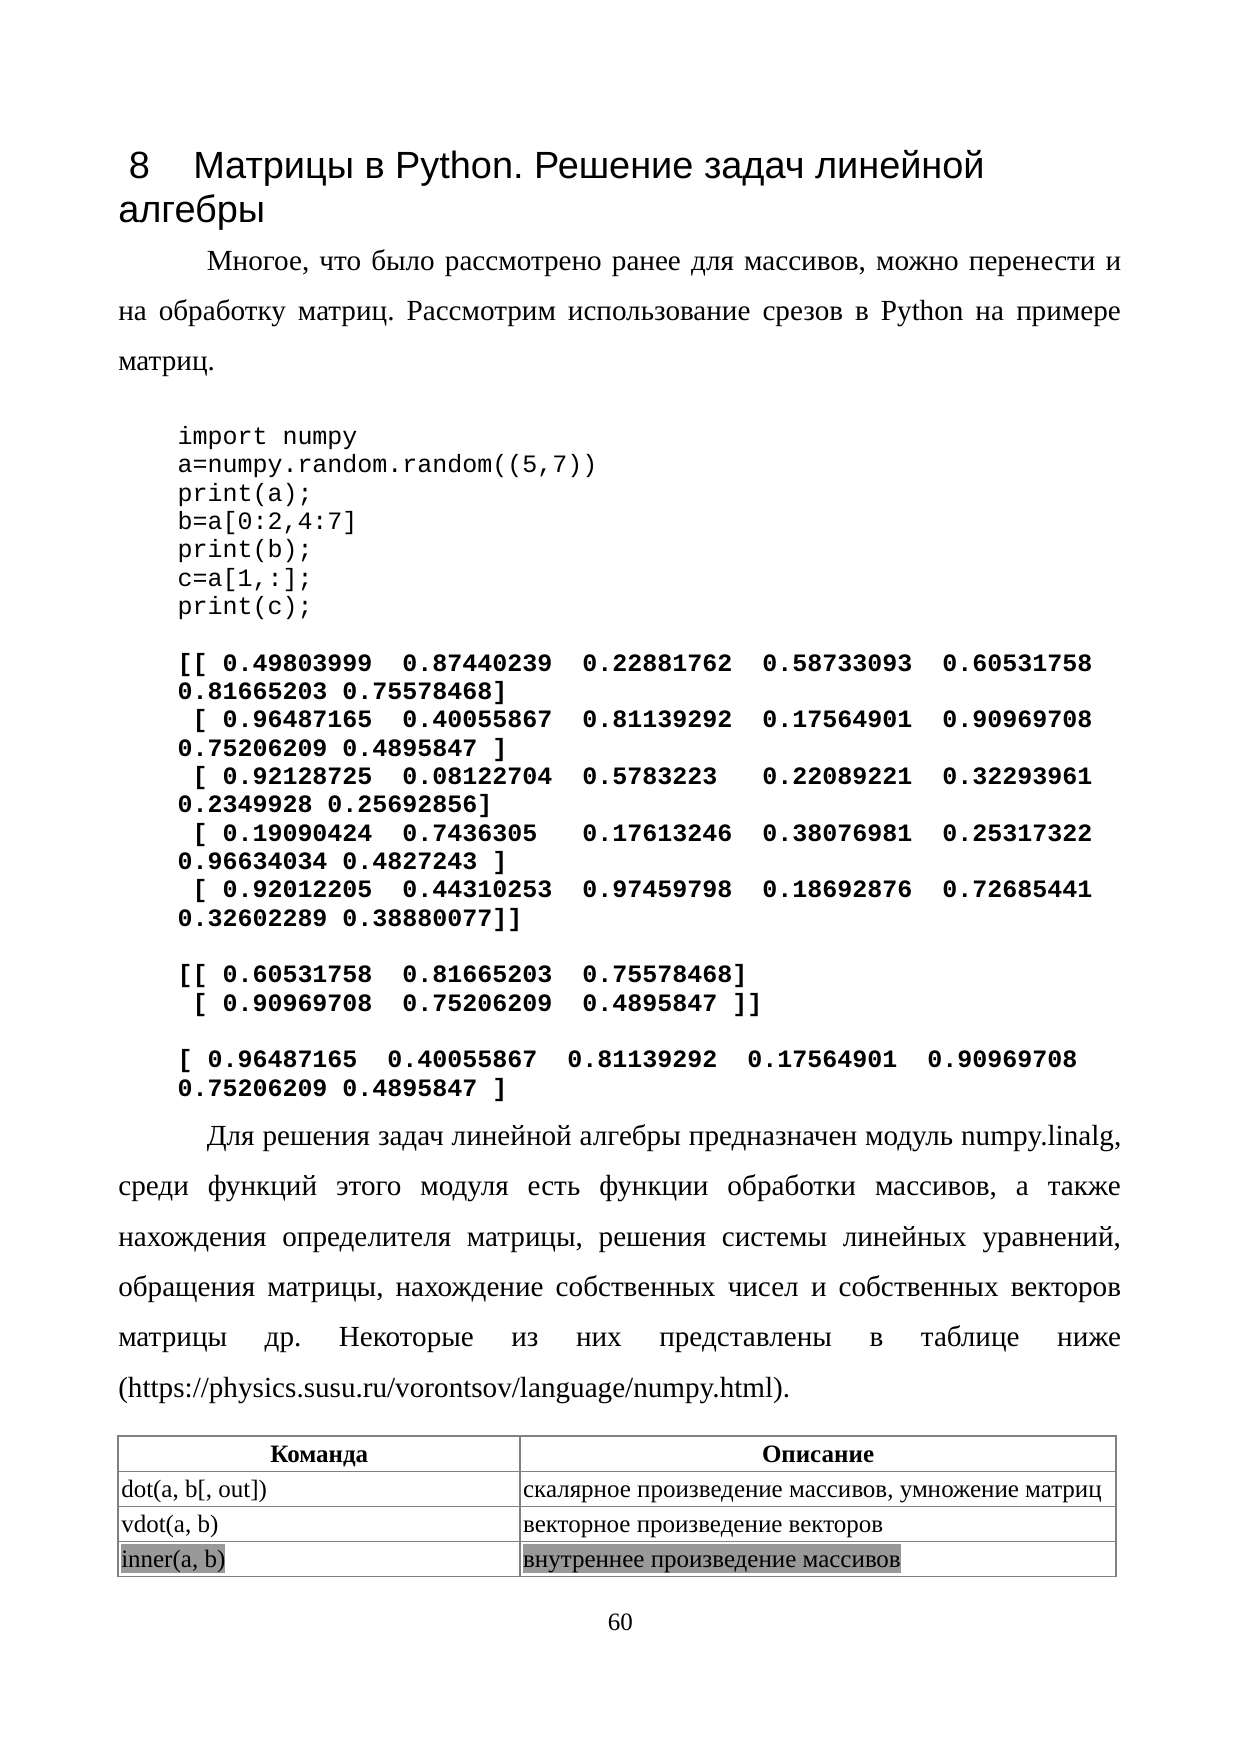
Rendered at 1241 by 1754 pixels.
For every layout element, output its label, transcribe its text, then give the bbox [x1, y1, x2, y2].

table_cell vdot(a, b) [119, 1507, 519, 1541]
table_cell внутреннее произведение массивов [521, 1542, 1115, 1576]
text [ 0.92128725 0.08122704 0.5783223 0.22089221 0.32293961 0.2349928 0.25692856] [177, 763, 1122, 820]
text Многое, что было рассмотрено ранее для массивов, можно перенести и на обработку матриц. Рассмотрим использование срезов в Python на примере матриц. [118, 243, 1122, 377]
text [ 0.92012205 0.44310253 0.97459798 0.18692876 0.72685441 0.32602289 0.38880077]] [177, 877, 1122, 933]
table_cell inner(a, b) [119, 1542, 519, 1576]
table_cell dot(a, b[, out]) [119, 1472, 519, 1506]
subtitle Матрицы в Python. Решение задач линейной алгебры [118, 143, 1122, 230]
table_cell векторное произведение векторов [521, 1507, 1115, 1541]
text [ 0.96487165 0.40055867 0.81139292 0.17564901 0.90969708 0.75206209 0.4895847 ] [177, 1047, 1122, 1103]
text [[ 0.60531758 0.81665203 0.75578468] [177, 962, 1122, 990]
table_header Команда [119, 1437, 519, 1471]
text Для решения задач линейной алгебры предназначен модуль numpy.linalg, среди функций этого модуля есть функции обработки массивов, а также нахождения определителя матрицы, решения системы линейных уравнений, обращения матрицы, нахождение собственных чисел и собственных векторов матрицы др. Некоторые из них представлены в таблице ниже (https://physics.susu.ru/vorontsov/language/numpy.html). [118, 1118, 1122, 1403]
text [ 0.90969708 0.75206209 0.4895847 ]] [177, 990, 1122, 1018]
table_cell скалярное произведение массивов, умножение матриц [521, 1472, 1115, 1506]
text [[ 0.49803999 0.87440239 0.22881762 0.58733093 0.60531758 0.81665203 0.75578468] [177, 650, 1122, 707]
text b=a[0:2,4:7] [177, 508, 1122, 537]
text [ 0.19090424 0.7436305 0.17613246 0.38076981 0.25317322 0.96634034 0.4827243 ] [177, 820, 1122, 877]
text a=numpy.random.random((5,7)) [177, 452, 1122, 480]
text c=a[1,:]; [177, 565, 1122, 593]
text print(c); [177, 593, 1122, 622]
text print(b); [177, 537, 1122, 565]
table_header Описание [521, 1437, 1115, 1471]
text [ 0.96487165 0.40055867 0.81139292 0.17564901 0.90969708 0.75206209 0.4895847 ] [177, 707, 1122, 763]
text import numpy [177, 423, 1122, 452]
text print(a); [177, 480, 1122, 508]
